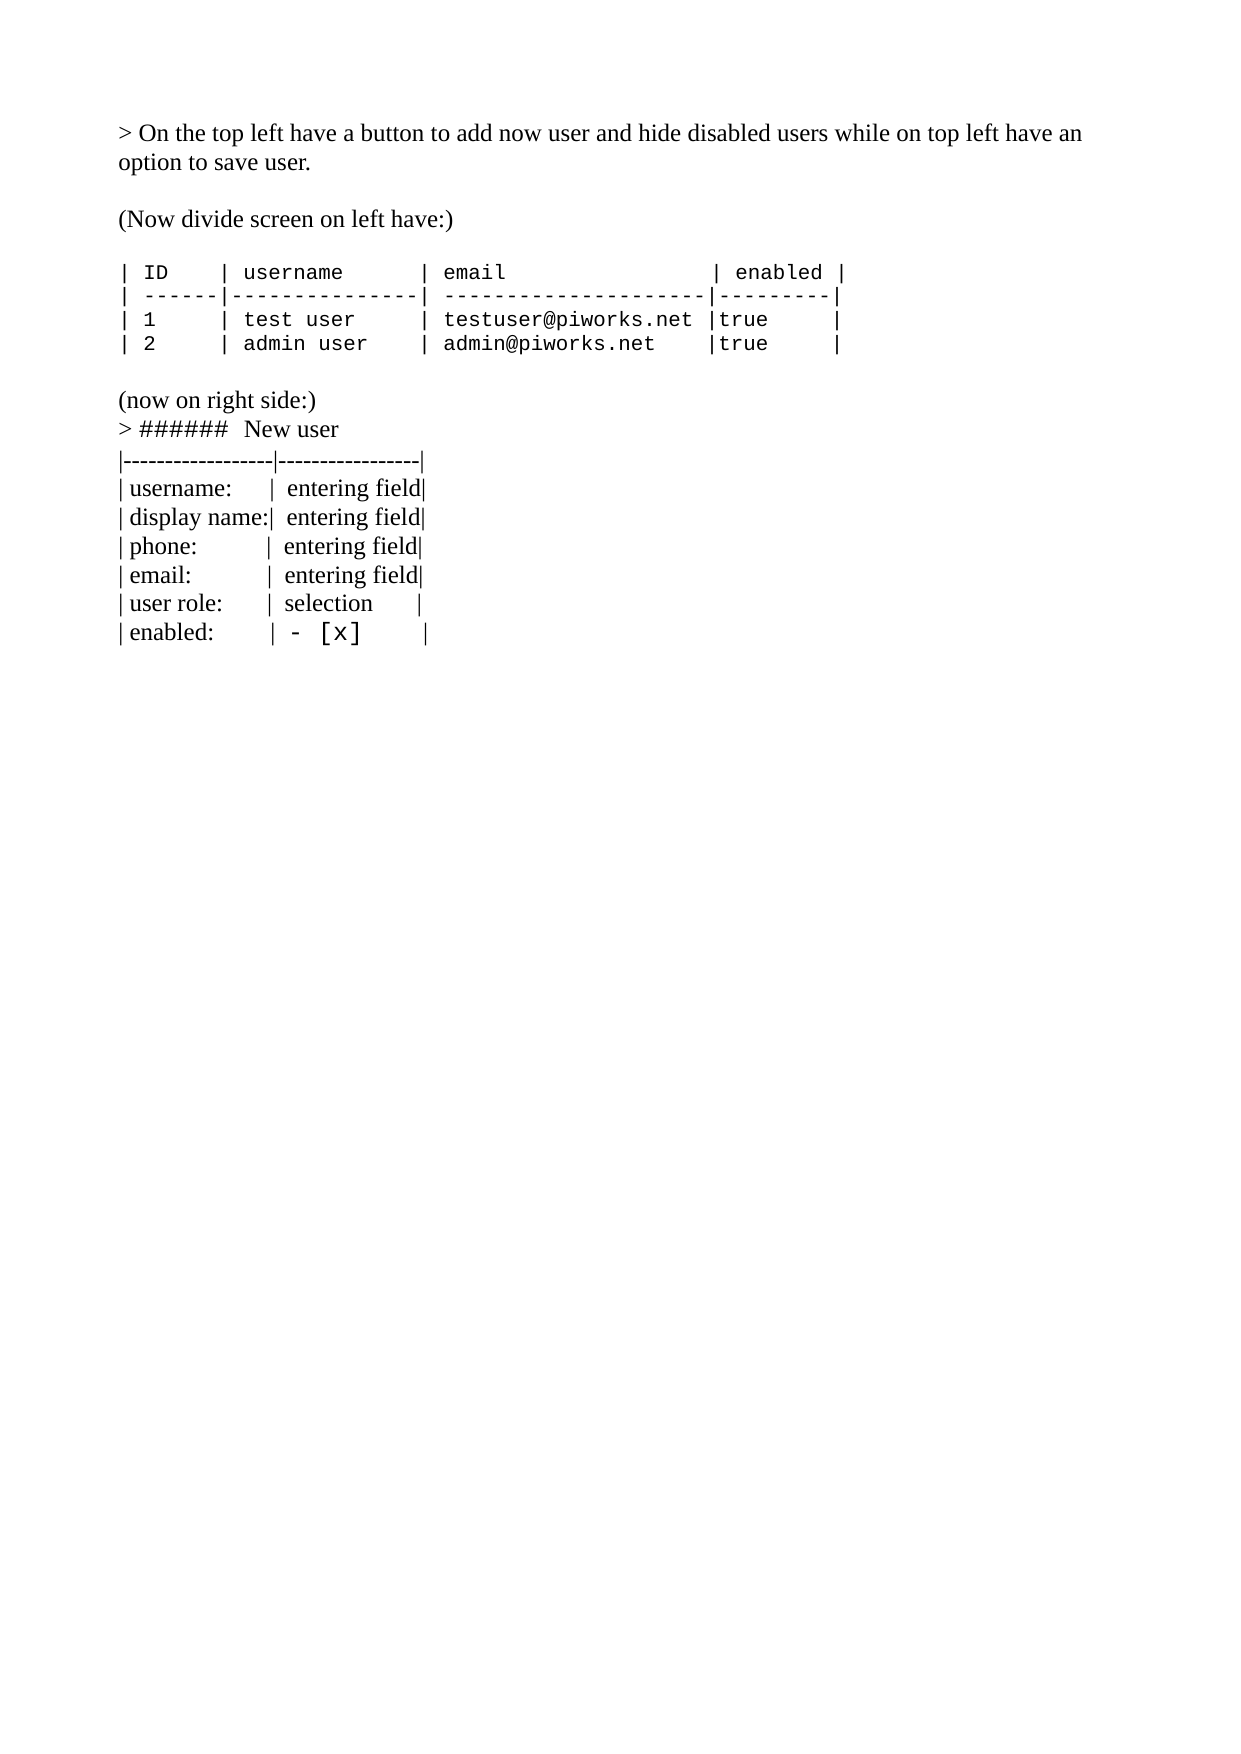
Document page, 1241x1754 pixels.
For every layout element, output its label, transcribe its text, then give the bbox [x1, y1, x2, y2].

text > ###### New user [118, 414, 1122, 445]
text (now on right side:) [118, 385, 1122, 414]
text |------------------|-----------------| [118, 445, 1122, 473]
text > On the top left have a button to add now user and hide disabled users while on top left have an option to save user. [118, 118, 1122, 176]
text | phone: | entering field| [118, 531, 1122, 560]
text | enabled: | - [x] | [118, 617, 1122, 648]
text | 1 | test user | testuser@piworks.net |true | [118, 309, 1122, 333]
text | 2 | admin user | admin@piworks.net |true | [118, 333, 1122, 356]
text | username: | entering field| [118, 473, 1122, 502]
text (Now divide screen on left have:) [118, 204, 1122, 233]
text | ID | username | email | enabled | [118, 262, 1122, 286]
text | display name:| entering field| [118, 502, 1122, 531]
text | email: | entering field| [118, 560, 1122, 588]
text | ------|---------------| ---------------------|---------| [118, 286, 1122, 309]
text | user role: | selection | [118, 588, 1122, 617]
